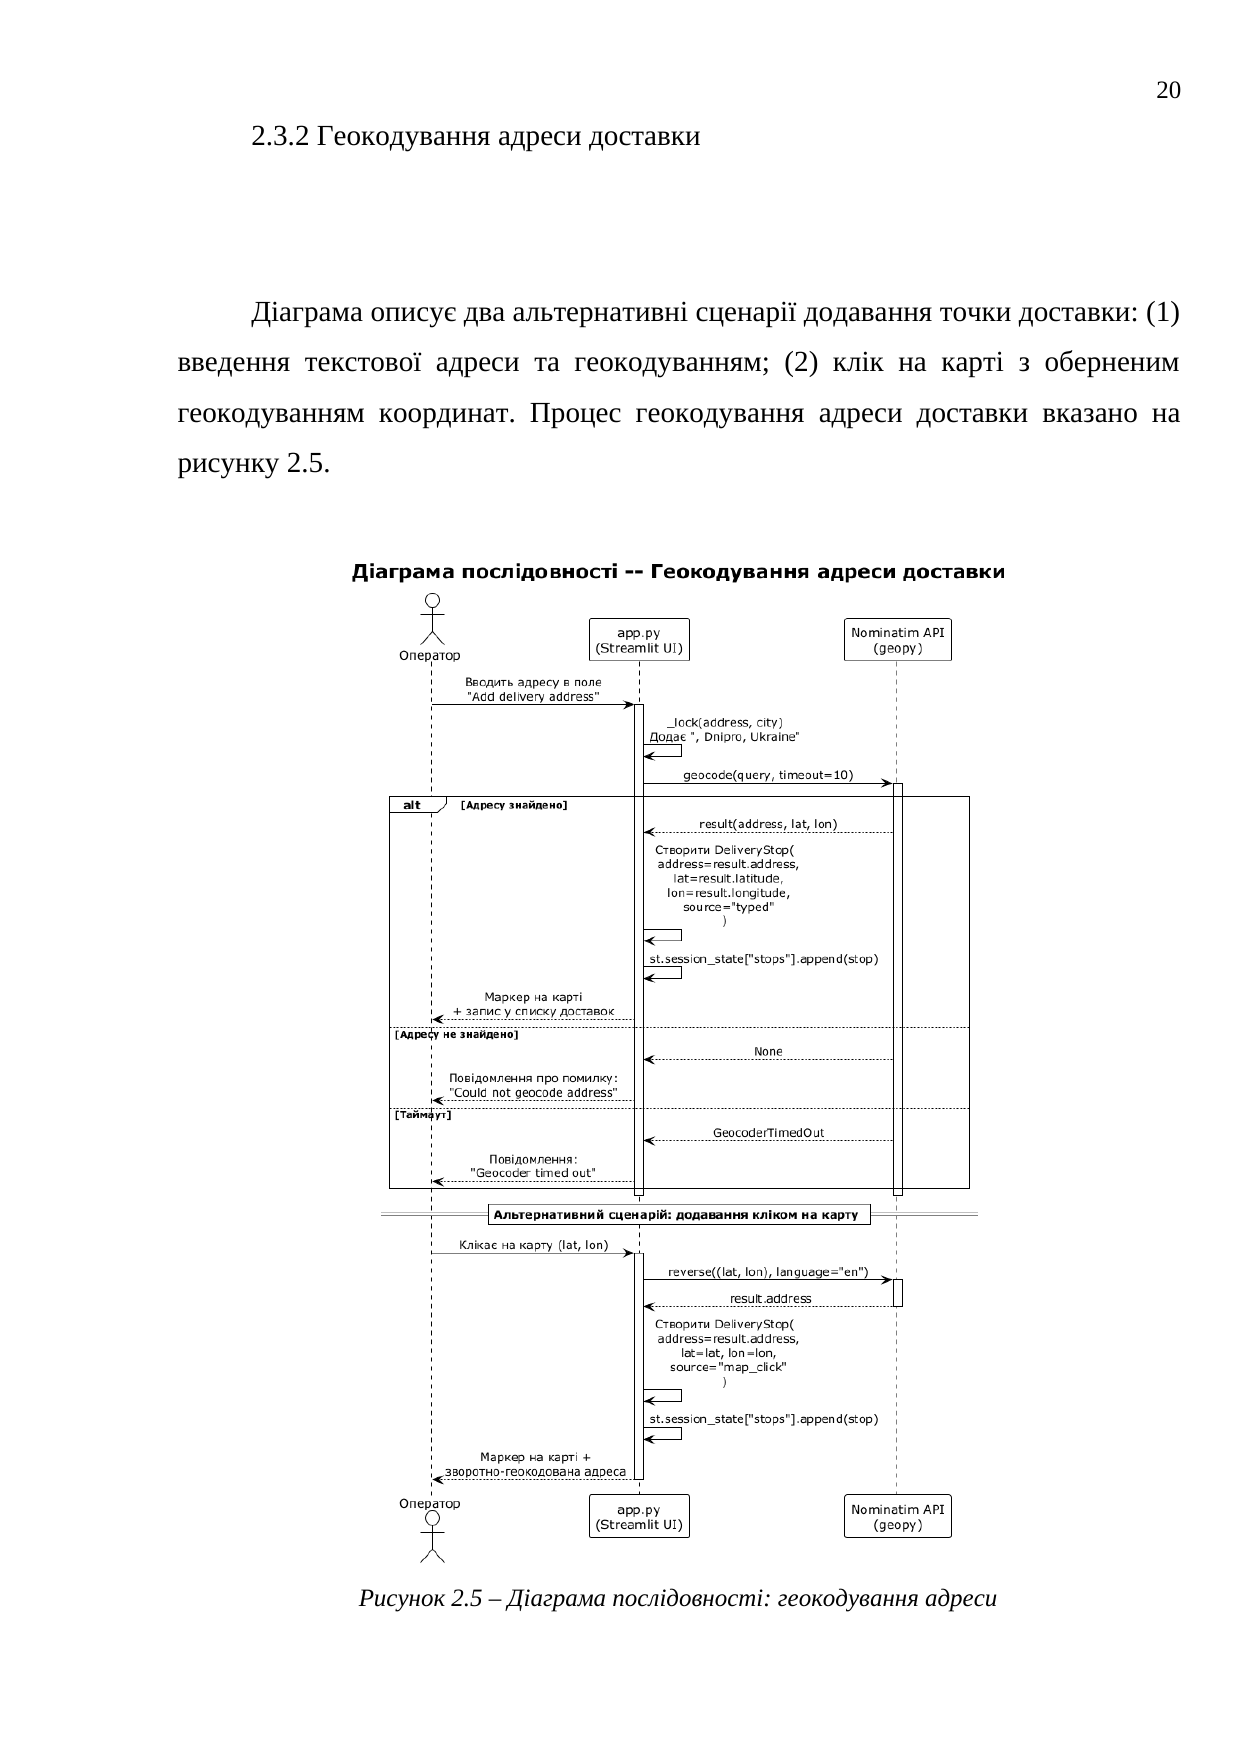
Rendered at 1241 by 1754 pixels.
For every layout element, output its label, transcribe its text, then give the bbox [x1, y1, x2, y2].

picture [338, 545, 1020, 1567]
text 2.3.2 Геокодування адреси доставки [177, 118, 1181, 152]
text Діаграма описує два альтернативні сценарії додавання точки доставки: (1) введення текстової адреси та геокодуванням; (2) клік на карті з оберненим геокодуванням координат. Процес геокодування адреси доставки вказано на рисунку 2.5. [177, 294, 1181, 478]
text Рисунок 2.5 – Діаграма послідовності: геокодування адреси [177, 1583, 1181, 1612]
